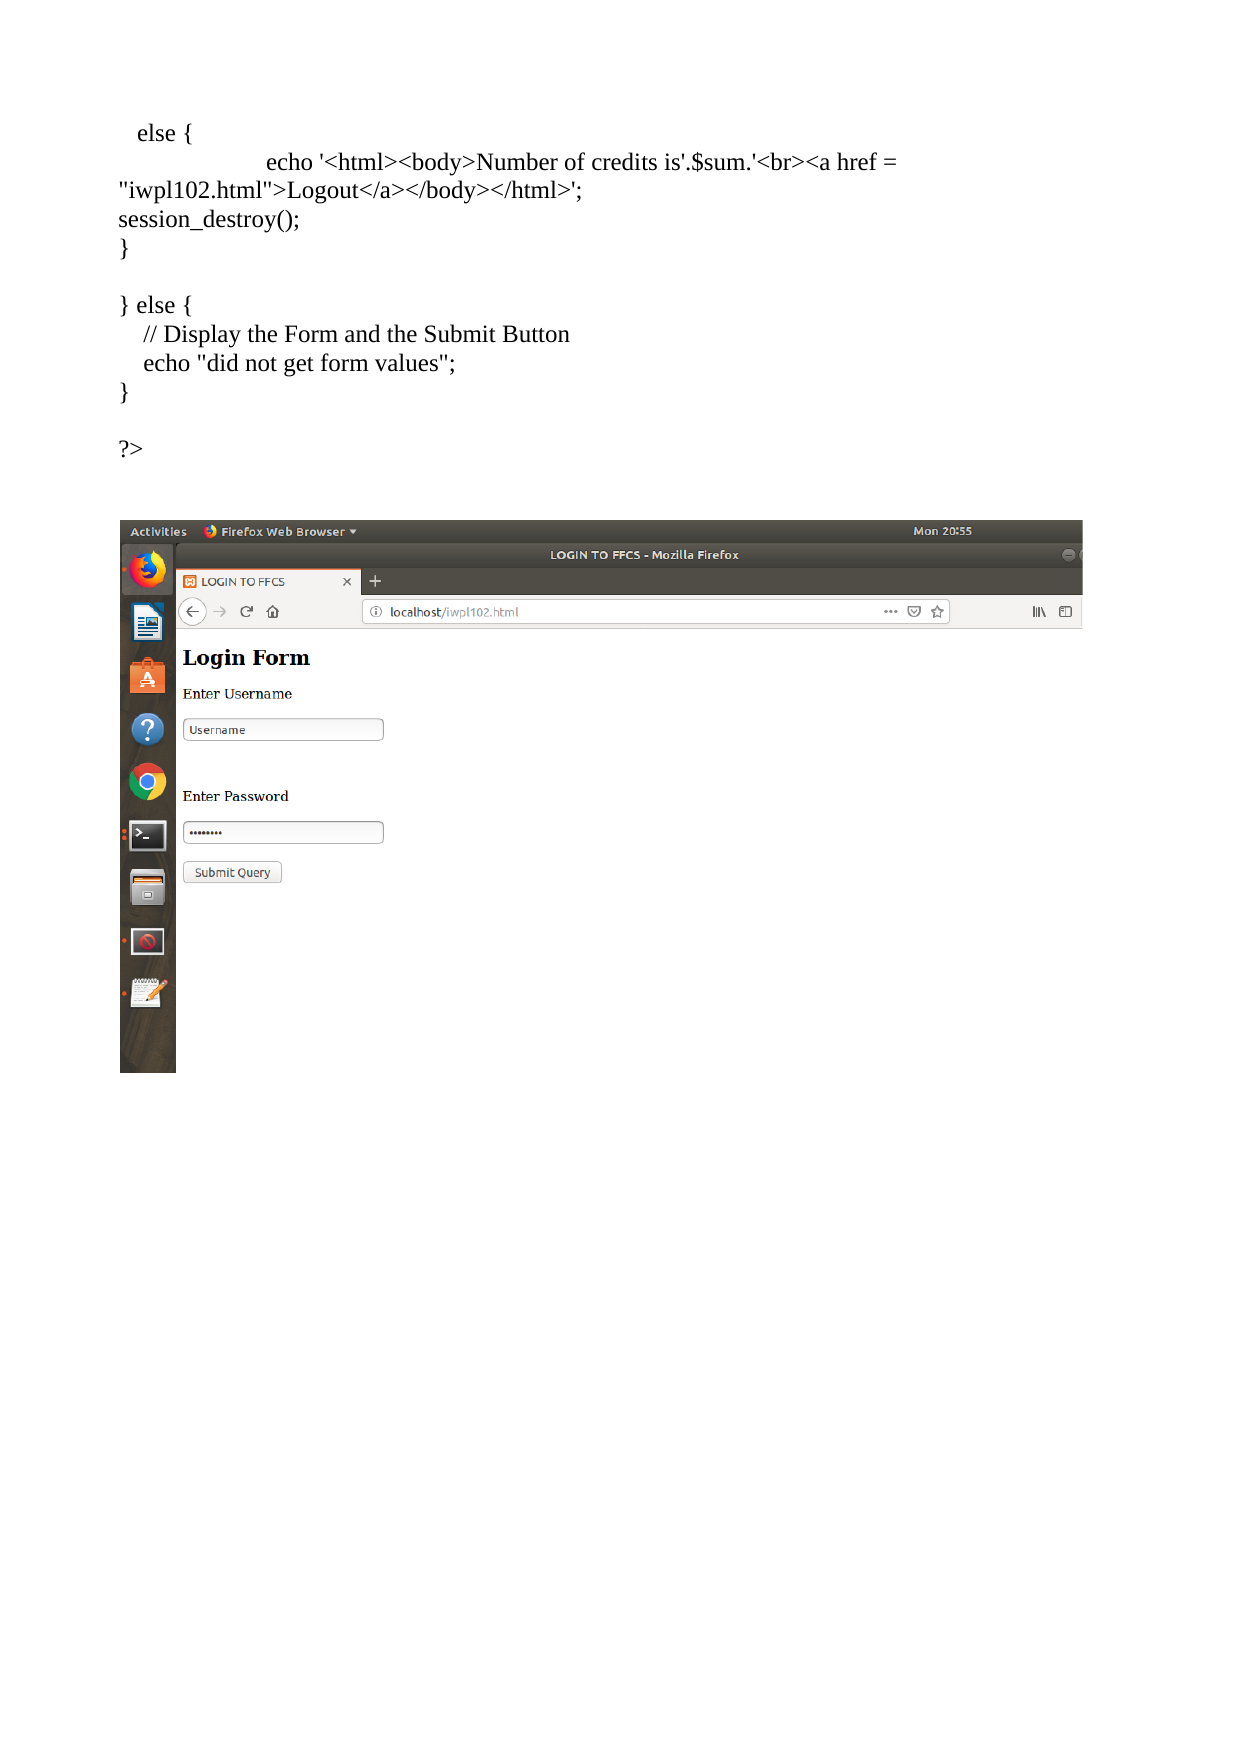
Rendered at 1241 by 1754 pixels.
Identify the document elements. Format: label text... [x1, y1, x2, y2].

text } [118, 377, 1122, 406]
text ?> [118, 434, 1122, 463]
text } [118, 233, 1122, 262]
text else { [118, 118, 1122, 147]
text } else { [118, 291, 1122, 319]
text // Display the Form and the Submit Button [118, 319, 1122, 348]
text echo "did not get form values"; [118, 348, 1122, 377]
text echo '<html><body>Number of credits is'.$sum.'<br><a href = "iwpl102.html">Logout</a></body></html>'; [118, 147, 1122, 204]
text session_destroy(); [118, 204, 1122, 233]
